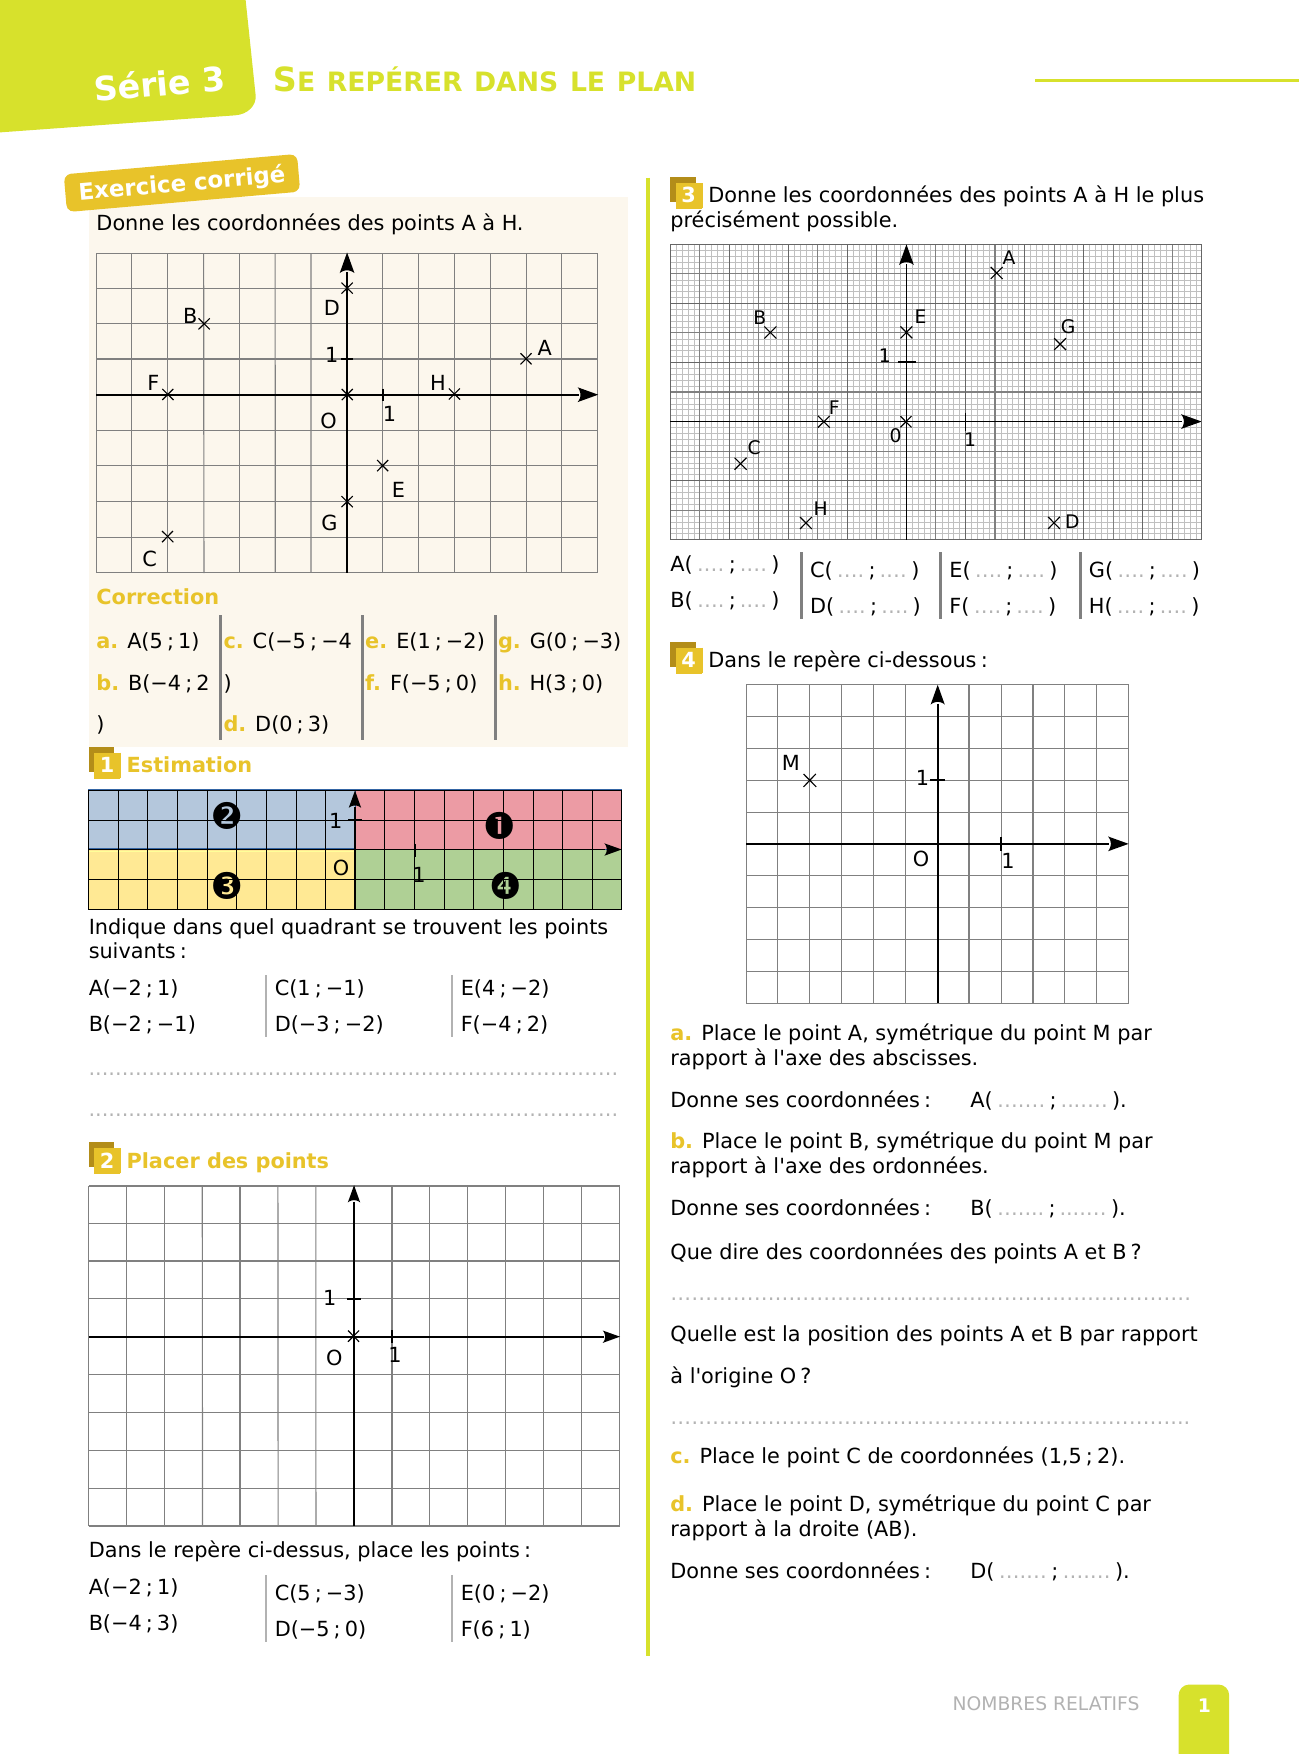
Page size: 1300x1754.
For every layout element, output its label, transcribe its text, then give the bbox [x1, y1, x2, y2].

subtitle Donne ses coordonnées : D( ….… ; ….… ). [670, 1559, 1205, 1583]
list B(−4 ; 2) [96, 657, 217, 739]
subtitle C(5 ; −3) [274, 1581, 437, 1605]
subtitle B( …. ; .… ) [670, 588, 786, 612]
list F(−5 ; 0) [365, 657, 492, 698]
subtitle Donne ses coordonnées : A( ….… ; ....… ). [670, 1088, 1205, 1112]
list G(0 ; −3) [498, 616, 621, 657]
subtitle D( …. ; …. ) [810, 594, 926, 618]
subtitle Donne les coordonnées des points A à H. [96, 211, 615, 235]
subtitle Donne les coordonnées des points A à H le plus précisément possible. [670, 177, 1211, 232]
subtitle Donne ses coordonnées : B( ….... ; ....… ). [670, 1196, 1205, 1220]
subtitle [88, 211, 94, 778]
subtitle C( …. ; .… ) [810, 558, 926, 582]
subtitle F(6 ; 1) [461, 1617, 623, 1641]
subtitle F( …. ; .… ) [949, 594, 1065, 618]
subtitle A(−2 ; 1) [88, 976, 251, 1000]
list D(0 ; 3) [223, 698, 359, 739]
subtitle A( .… ; .… ) [670, 552, 786, 576]
subtitle Dans le repère ci-dessus, place les points : [88, 1538, 623, 1563]
subtitle D(−3 ; −2) [274, 1012, 437, 1036]
text Quelle est la position des points A et B par rapport à l'origine O ? ………………………………………………………………... [670, 1309, 1211, 1433]
subtitle B(−2 ; −1) [88, 1012, 251, 1036]
text Que dire des coordonnées des points A et B ? ………………………………………………………………… [670, 1226, 1211, 1309]
subtitle F(−4 ; 2) [461, 1012, 623, 1036]
subtitle E(4 ; −2) [461, 976, 623, 1000]
subtitle B(−4 ; 3) [88, 1611, 251, 1635]
subtitle G( …. ; …. ) [1089, 558, 1205, 582]
subtitle A(−2 ; 1) [88, 1575, 251, 1599]
subtitle E( …. ; .… ) [949, 558, 1065, 582]
subtitle Estimation [114, 747, 629, 778]
list Place le point A, symétrique du point M par rapport à l'axe des abscisses. [670, 1021, 1211, 1070]
subtitle C(1 ; −1) [274, 976, 437, 1000]
subtitle E(0 ; −2) [461, 1581, 623, 1605]
list H(3 ; 0) [498, 657, 621, 698]
list C(−5 ; −4) [223, 616, 359, 698]
subtitle Placer des points [114, 1142, 629, 1173]
list Place le point C de coordonnées (1,5 ; 2). [670, 1444, 1211, 1469]
list E(1 ; −2) [365, 616, 492, 657]
list A(5 ; 1) [96, 616, 217, 657]
subtitle Indique dans quel quadrant se trouvent les points suivants : [88, 790, 623, 964]
list Place le point B, symétrique du point M par rapport à l'axe des ordonnées. [670, 1129, 1211, 1178]
list Place le point D, symétrique du point C par rapport à la droite (AB). [670, 1492, 1211, 1541]
subtitle Dans le repère ci-dessous : [696, 642, 1211, 673]
subtitle D(−5 ; 0) [274, 1617, 437, 1641]
subtitle Correction [96, 585, 615, 609]
subtitle H( …. ; …. ) [1089, 594, 1205, 618]
